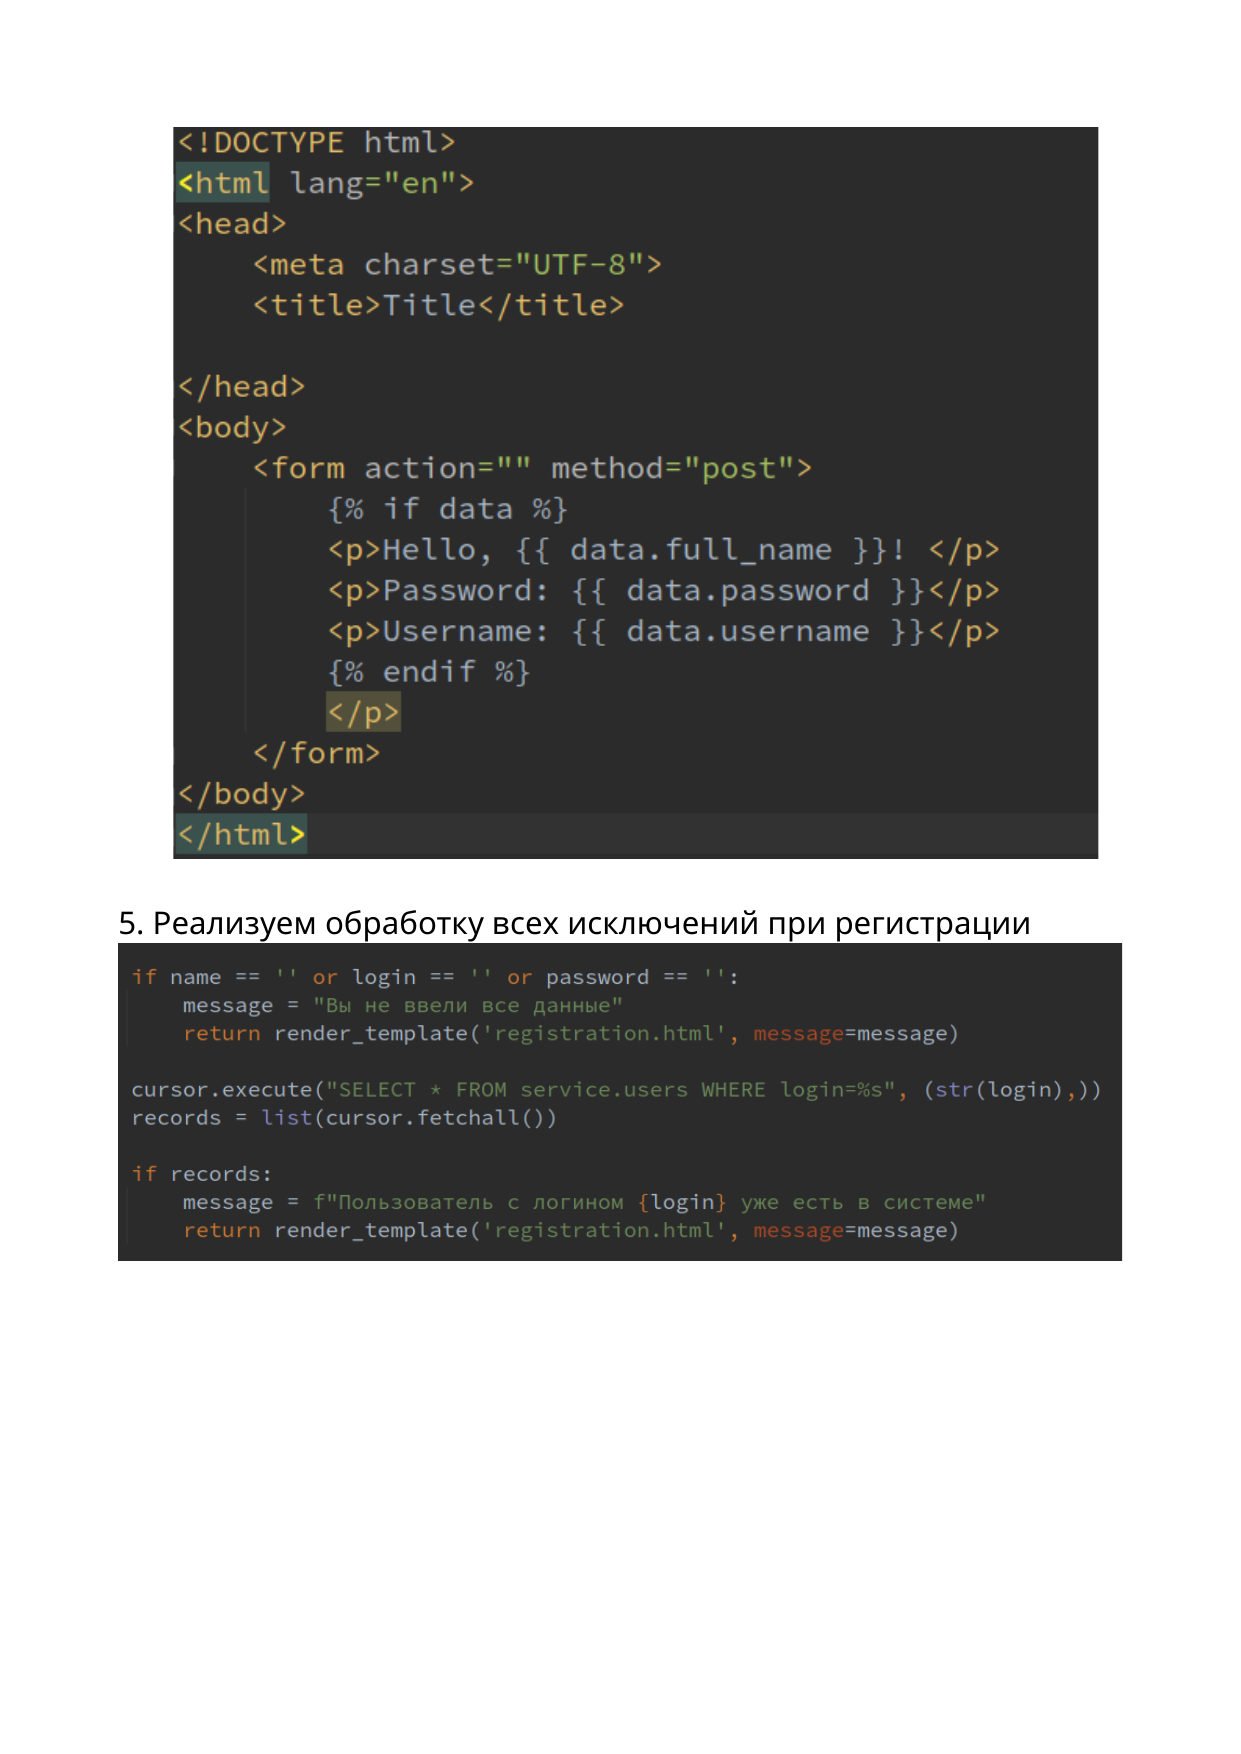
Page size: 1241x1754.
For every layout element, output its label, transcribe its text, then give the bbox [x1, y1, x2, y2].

picture [173, 127, 1099, 859]
picture [118, 943, 1123, 1261]
text 5. Реализуем обработку всех исключений при регистрации [118, 901, 1122, 943]
